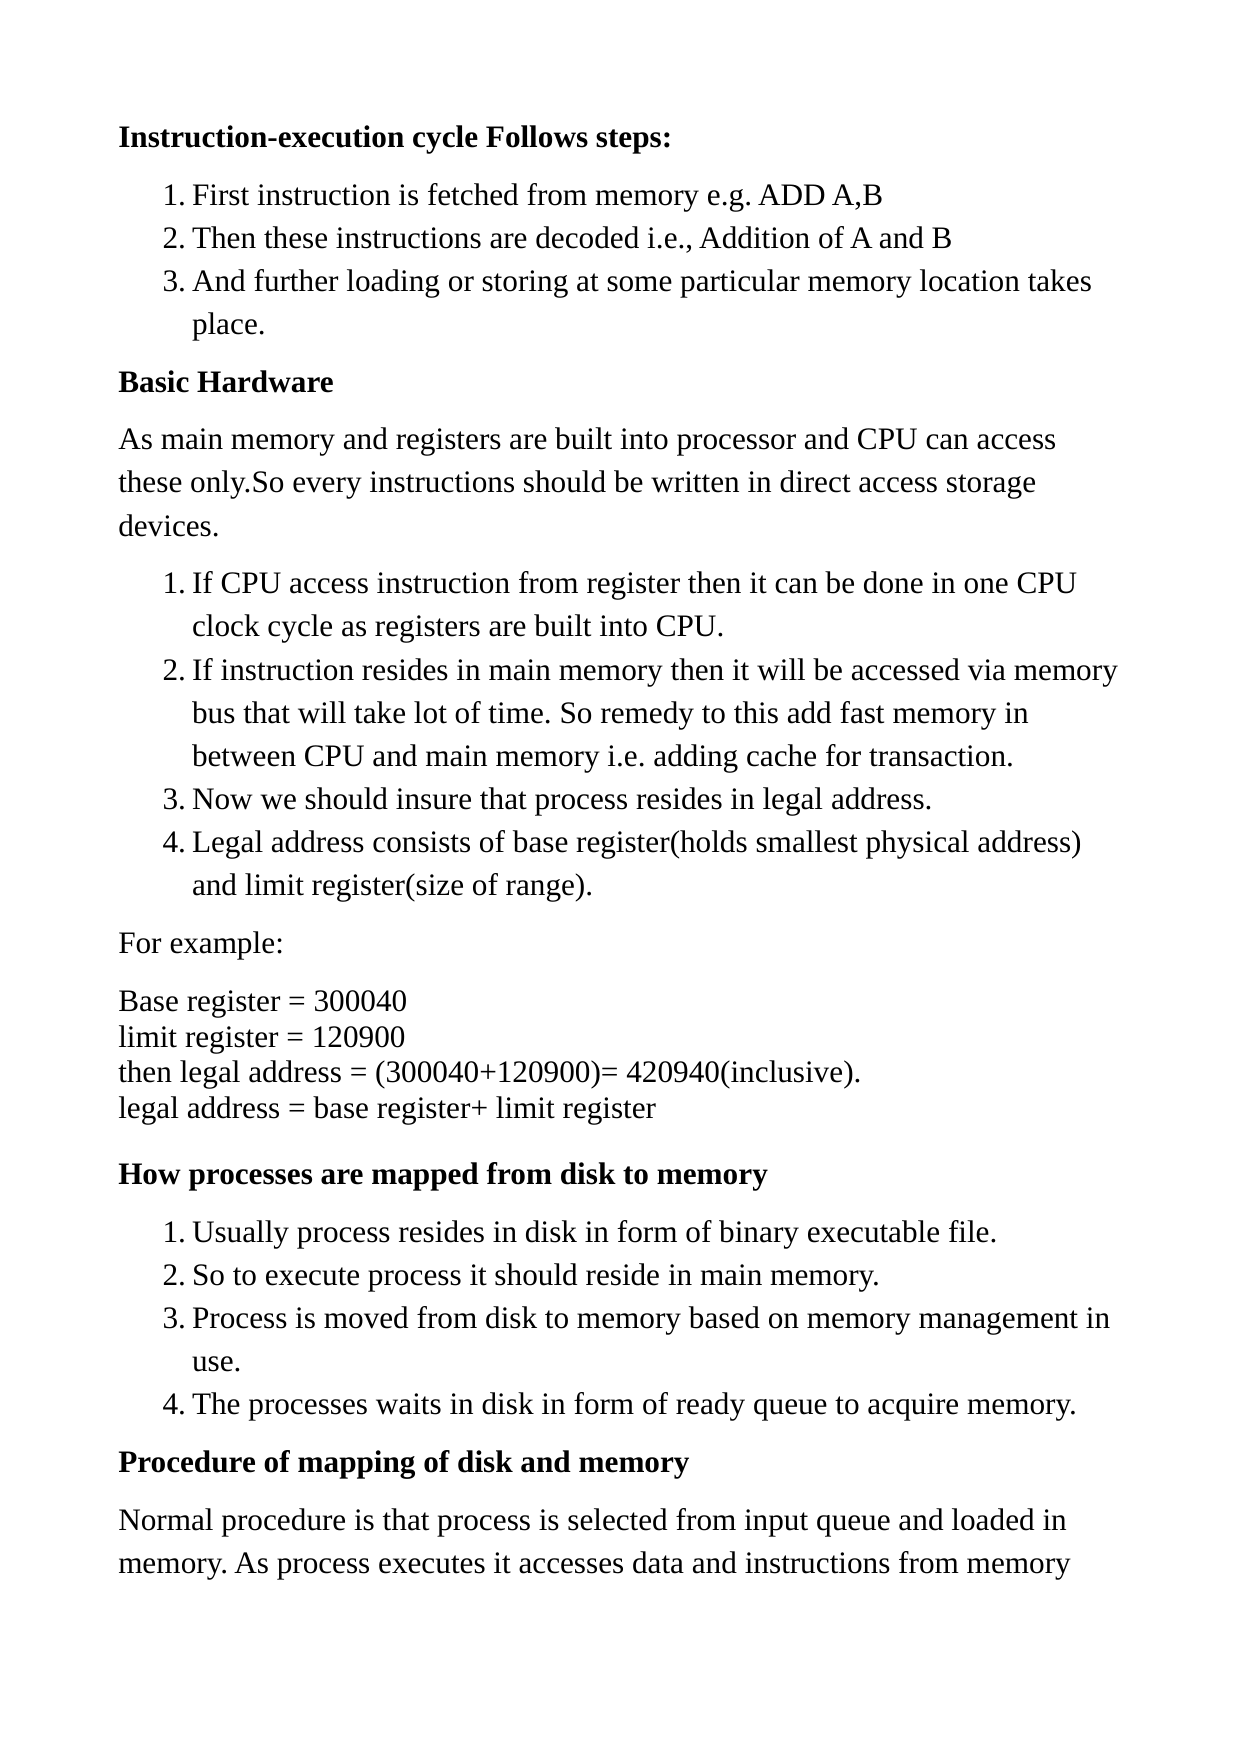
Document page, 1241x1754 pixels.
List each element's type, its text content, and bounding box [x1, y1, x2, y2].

list So to execute process it should reside in main memory. [162, 1256, 1122, 1292]
list Usually process resides in disk in form of binary executable file. [162, 1213, 1122, 1249]
list And further loading or storing at some particular memory location takes place. [162, 262, 1122, 341]
list Now we should insure that process resides in legal address. [162, 780, 1122, 816]
text legal address = base register+ limit register [118, 1090, 1122, 1126]
text Instruction-execution cycle Follows steps: [118, 118, 1122, 154]
text How processes are mapped from disk to memory [118, 1155, 1122, 1191]
text As main memory and registers are built into processor and CPU can access these only.So every instructions should be written in direct access storage devices. [118, 421, 1122, 543]
list First instruction is fetched from memory e.g. ADD A,B [162, 176, 1122, 212]
list If CPU access instruction from register then it can be done in one CPU clock cycle as registers are built into CPU. [162, 564, 1122, 644]
text Basic Hardware [118, 363, 1122, 399]
text For example: [118, 924, 1122, 960]
text Procedure of mapping of disk and memory [118, 1443, 1122, 1479]
list If instruction resides in main memory then it will be accessed via memory bus that will take lot of time. So remedy to this add fast memory in between CPU and main memory i.e. adding cache for transaction. [162, 651, 1122, 773]
list Legal address consists of base register(holds smallest physical address) and limit register(size of range). [162, 823, 1122, 902]
text limit register = 120900 [118, 1018, 1122, 1054]
list Then these instructions are decoded i.e., Addition of A and B [162, 219, 1122, 255]
text Normal procedure is that process is selected from input queue and loaded in memory. As process executes it accesses data and instructions from memory [118, 1501, 1122, 1580]
list The processes waits in disk in form of ready queue to acquire memory. [162, 1385, 1122, 1421]
text Base register = 300040 [118, 982, 1122, 1018]
text then legal address = (300040+120900)= 420940(inclusive). [118, 1054, 1122, 1090]
list Process is moved from disk to memory based on memory management in use. [162, 1299, 1122, 1378]
